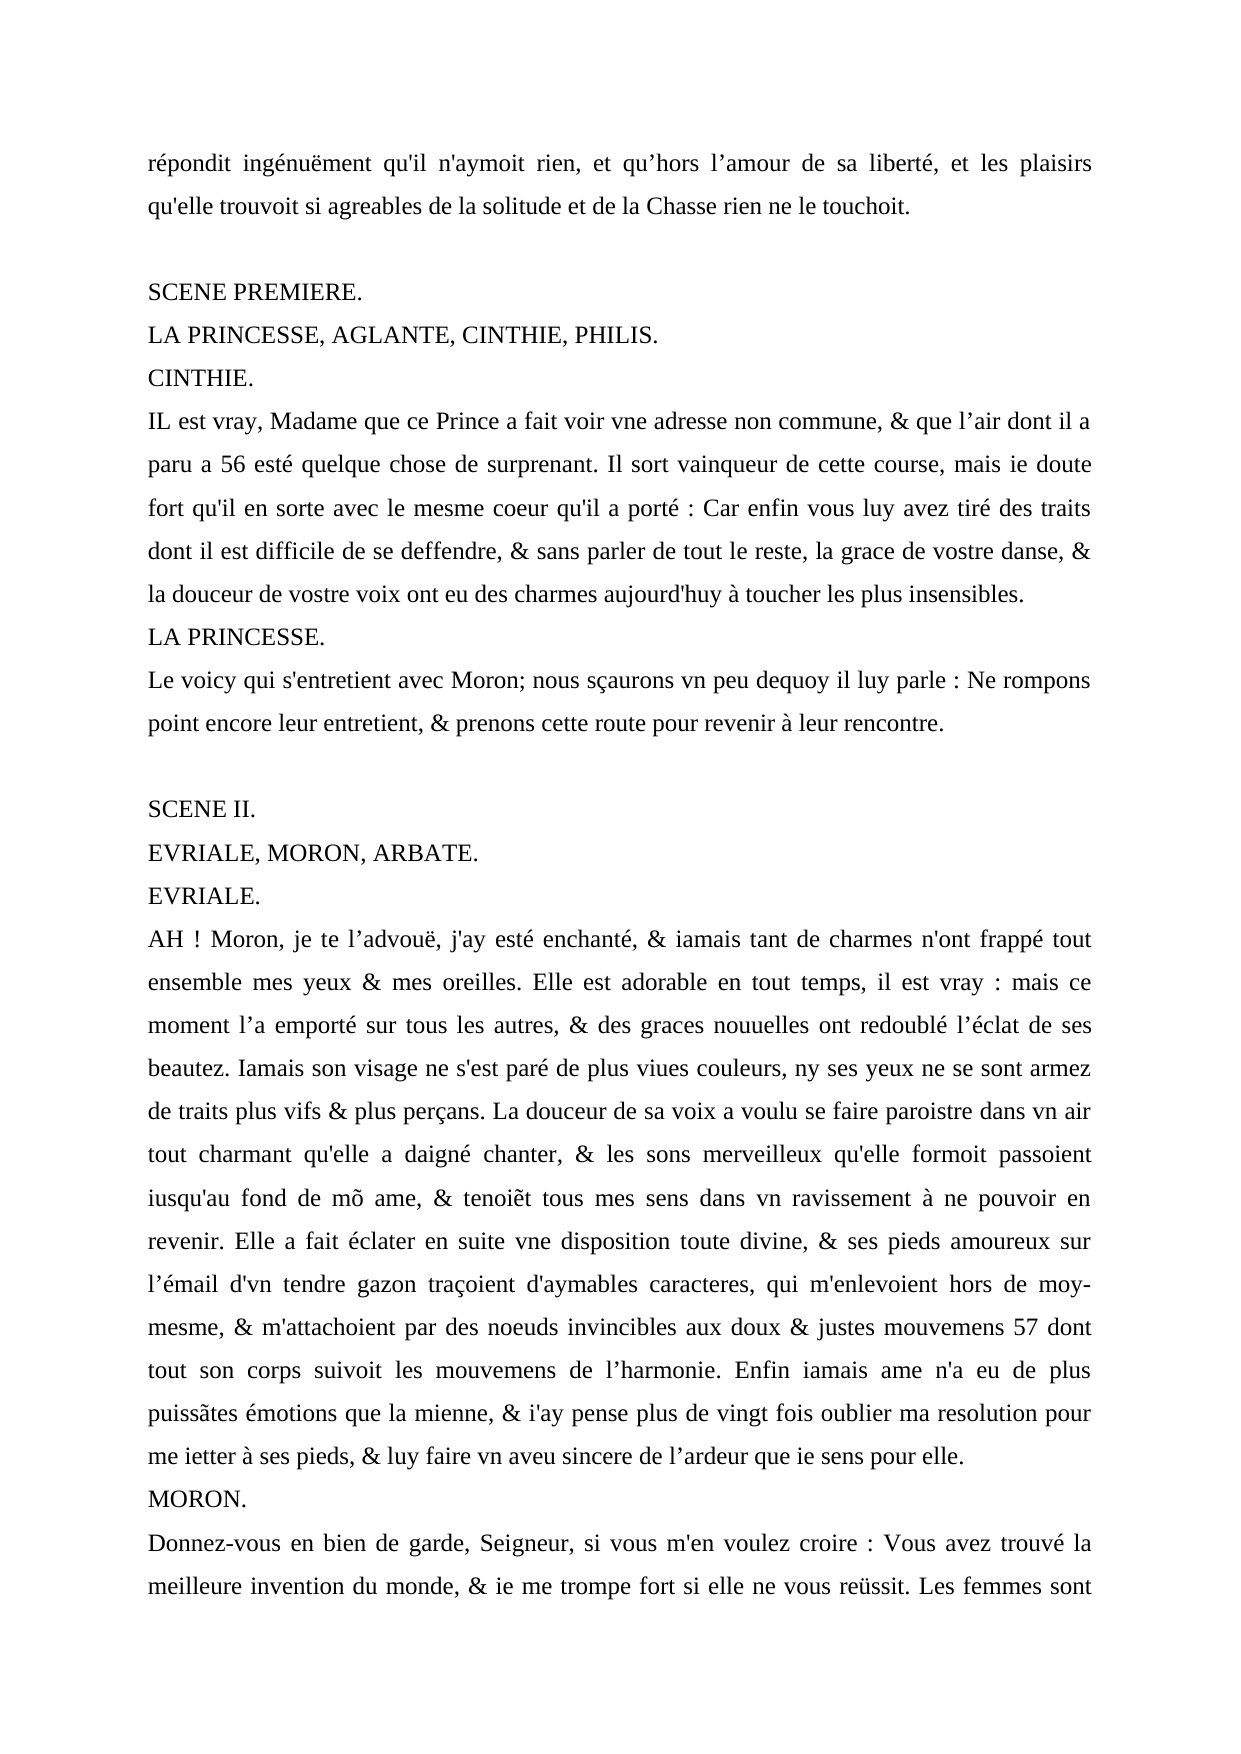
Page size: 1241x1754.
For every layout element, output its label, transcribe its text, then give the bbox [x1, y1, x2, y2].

text SCENE II. [148, 794, 1093, 823]
text EVRIALE, MORON, ARBATE. [148, 838, 1093, 866]
text répondit ingénuëment qu'il n'aymoit rien, et qu’hors l’amour de sa liberté, et les plaisirs qu'elle trouvoit si agreables de la solitude et de la Chasse rien ne le touchoit. [148, 148, 1093, 219]
text Le voicy qui s'entretient avec Moron; nous sçaurons vn peu dequoy il luy parle : Ne rompons point encore leur entretient, & prenons cette route pour revenir à leur rencontre. [148, 665, 1093, 737]
text MORON. [148, 1484, 1093, 1513]
text IL est vray, Madame que ce Prince a fait voir vne adresse non commune, & que l’air dont il a paru a 56 esté quelque chose de surprenant. Il sort vainqueur de cette course, mais ie doute fort qu'il en sorte avec le mesme coeur qu'il a porté : Car enfin vous luy avez tiré des traits dont il est difficile de se deffendre, & sans parler de tout le reste, la grace de vostre danse, & la douceur de vostre voix ont eu des charmes aujourd'huy à toucher les plus insensibles. [148, 406, 1093, 608]
text LA PRINCESSE. [148, 622, 1093, 651]
text EVRIALE. [148, 881, 1093, 909]
text LA PRINCESSE, AGLANTE, CINTHIE, PHILIS. [148, 320, 1093, 349]
text Donnez-vous en bien de garde, Seigneur, si vous m'en voulez croire : Vous avez trouvé la meilleure invention du monde, & ie me trompe fort si elle ne vous reüssit. Les femmes sont [148, 1528, 1093, 1599]
text SCENE PREMIERE. [148, 277, 1093, 306]
text AH ! Moron, je te l’advouë, j'ay esté enchanté, & iamais tant de charmes n'ont frappé tout ensemble mes yeux & mes oreilles. Elle est adorable en tout temps, il est vray : mais ce moment l’a emporté sur tous les autres, & des graces nouuelles ont redoublé l’éclat de ses beautez. Iamais son visage ne s'est paré de plus viues couleurs, ny ses yeux ne se sont armez de traits plus vifs & plus perçans. La douceur de sa voix a voulu se faire paroistre dans vn air tout charmant qu'elle a daigné chanter, & les sons merveilleux qu'elle formoit passoient iusqu'au fond de mõ ame, & tenoiẽt tous mes sens dans vn ravissement à ne pouvoir en revenir. Elle a fait éclater en suite vne disposition toute divine, & ses pieds amoureux sur l’émail d'vn tendre gazon traçoient d'aymables caracteres, qui m'enlevoient hors de moy-mesme, & m'attachoient par des noeuds invincibles aux doux & justes mouvemens 57 dont tout son corps suivoit les mouvemens de l’harmonie. Enfin iamais ame n'a eu de plus puissãtes émotions que la mienne, & i'ay pense plus de vingt fois oublier ma resolution pour me ietter à ses pieds, & luy faire vn aveu sincere de l’ardeur que ie sens pour elle. [148, 924, 1093, 1470]
text CINTHIE. [148, 363, 1093, 392]
